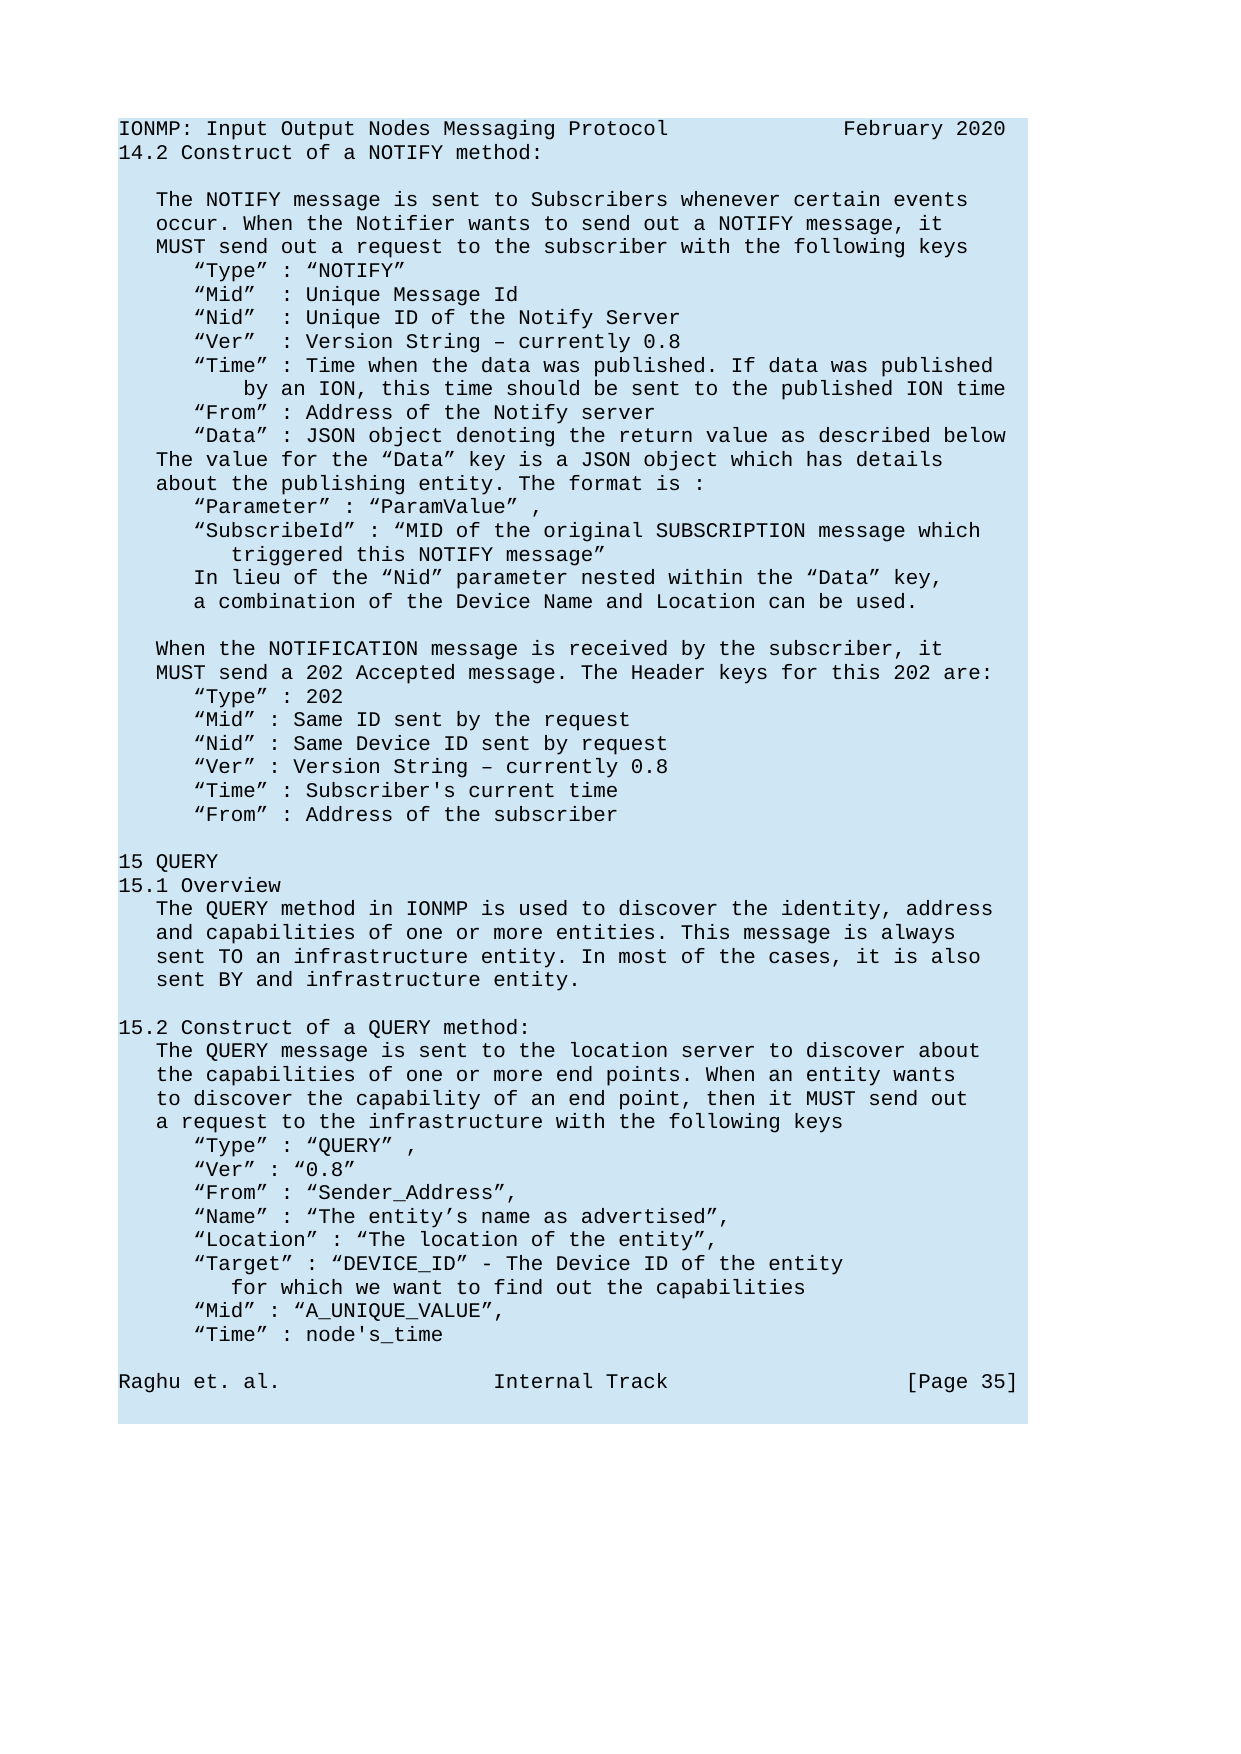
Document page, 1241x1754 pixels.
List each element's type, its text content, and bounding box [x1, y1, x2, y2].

text to discover the capability of an end point, then it MUST send out [118, 1088, 1028, 1111]
text The QUERY message is sent to the location server to discover about [118, 1040, 1028, 1064]
text “Mid” : “A_UNIQUE_VALUE”, [118, 1300, 1028, 1324]
text “Location” : “The location of the entity”, [118, 1229, 1028, 1253]
text 15 QUERY [118, 851, 1028, 875]
text “Data” : JSON object denoting the return value as described below [118, 426, 1028, 449]
text The NOTIFY message is sent to Subscribers whenever certain events occur. When the Notifier wants to send out a NOTIFY message, it [118, 189, 1028, 236]
text “Nid” : Same Device ID sent by request [118, 733, 1028, 757]
text IONMP: Input Output Nodes Messaging Protocol February 2020 [118, 118, 1028, 142]
text “Ver” : “0.8” [118, 1158, 1028, 1182]
text “Mid” : Unique Message Id [118, 284, 1028, 307]
text “Type” : 202 [118, 686, 1028, 709]
text “Time” : Subscriber's current time [118, 780, 1028, 804]
text a request to the infrastructure with the following keys [118, 1111, 1028, 1135]
text the capabilities of one or more end points. When an entity wants [118, 1064, 1028, 1088]
text “Mid” : Same ID sent by the request [118, 709, 1028, 733]
text The value for the “Data” key is a JSON object which has details about the publishing entity. The format is : [118, 449, 1028, 496]
text 14.2 Construct of a NOTIFY method: [118, 142, 1028, 165]
text “From” : “Sender_Address”, [118, 1182, 1028, 1206]
text “Name” : “The entity’s name as advertised”, [118, 1206, 1028, 1229]
text In lieu of the “Nid” parameter nested within the “Data” key, a combination of the Device Name and Location can be used. [118, 567, 1028, 615]
text “Target” : “DEVICE_ID” - The Device ID of the entity [118, 1253, 1028, 1277]
text The QUERY method in IONMP is used to discover the identity, address and capabilities of one or more entities. This message is always sent TO an infrastructure entity. In most of the cases, it is also sent BY and infrastructure entity. [118, 898, 1028, 993]
text 15.1 Overview [118, 875, 1028, 898]
text “From” : Address of the subscriber [118, 804, 1028, 827]
text “Type” : “QUERY” , [118, 1135, 1028, 1158]
text 15.2 Construct of a QUERY method: [118, 1017, 1028, 1040]
text When the NOTIFICATION message is received by the subscriber, it MUST send a 202 Accepted message. The Header keys for this 202 are: [118, 638, 1028, 686]
text “Time” : node's_time [118, 1324, 1028, 1348]
text Raghu et. al. Internal Track [Page 35] [118, 1371, 1028, 1395]
text for which we want to find out the capabilities [118, 1277, 1028, 1300]
text “Nid” : Unique ID of the Notify Server [118, 307, 1028, 331]
text MUST send out a request to the subscriber with the following keys “Type” : “NOTIFY” [118, 236, 1028, 284]
text “Ver” : Version String – currently 0.8 [118, 757, 1028, 780]
text “Parameter” : “ParamValue” , [118, 496, 1028, 520]
text “Ver” : Version String – currently 0.8 [118, 331, 1028, 354]
text “Time” : Time when the data was published. If data was published by an ION, this time should be sent to the published ION time [118, 354, 1028, 402]
text “From” : Address of the Notify server [118, 402, 1028, 426]
text “SubscribeId” : “MID of the original SUBSCRIPTION message which triggered this NOTIFY message” [118, 520, 1028, 567]
